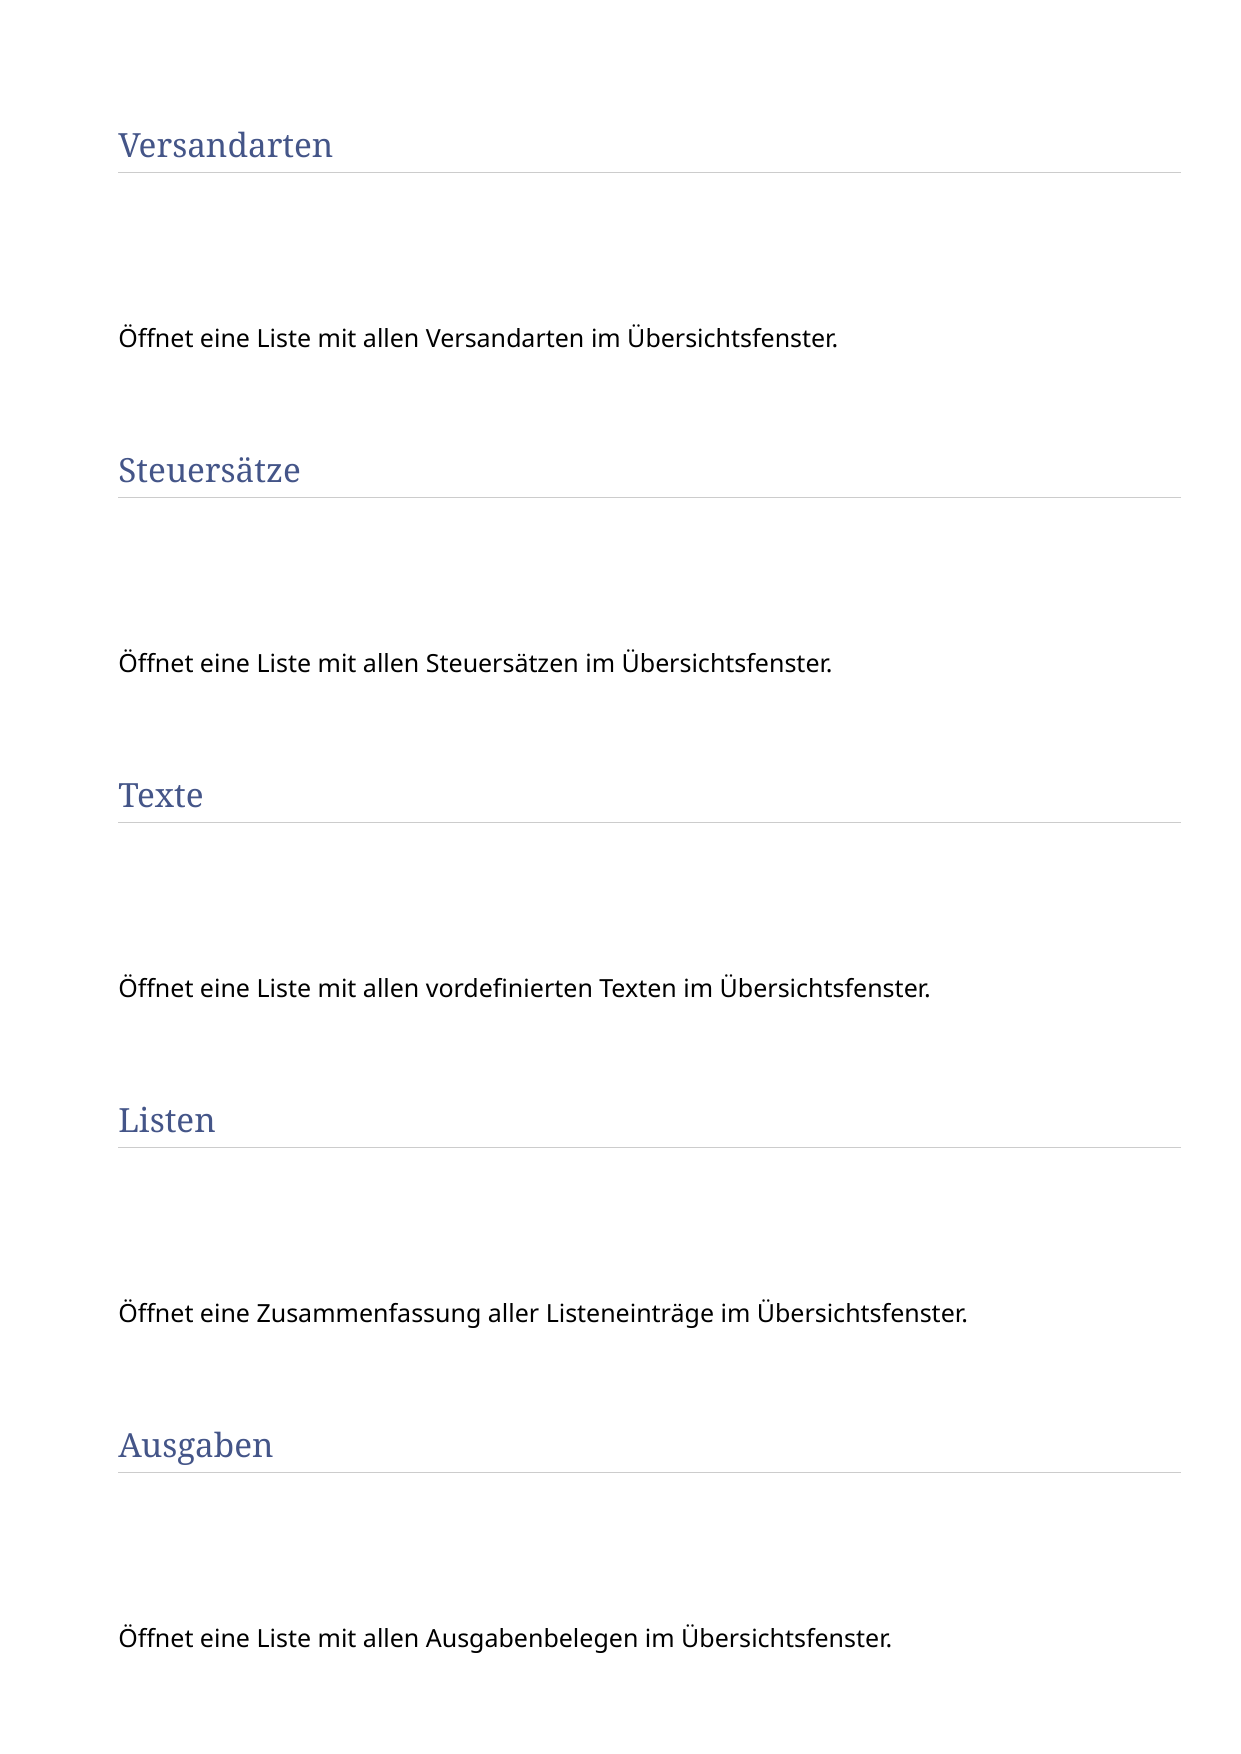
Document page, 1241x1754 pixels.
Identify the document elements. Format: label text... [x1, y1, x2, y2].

text Öffnet eine Liste mit allen Versandarten im Übersichtsfenster. [118, 321, 1181, 354]
subtitle Texte [118, 772, 1181, 822]
subtitle Steuersätze [118, 447, 1181, 497]
subtitle Versandarten [118, 122, 1181, 172]
subtitle Listen [118, 1097, 1181, 1147]
text Öffnet eine Zusammenfassung aller Listeneinträge im Übersichtsfenster. [118, 1296, 1181, 1329]
text Öffnet eine Liste mit allen Ausgabenbelegen im Übersichtsfenster. [118, 1621, 1181, 1654]
subtitle Ausgaben [118, 1422, 1181, 1472]
text Öffnet eine Liste mit allen Steuersätzen im Übersichtsfenster. [118, 646, 1181, 679]
text Öffnet eine Liste mit allen vordefinierten Texten im Übersichtsfenster. [118, 971, 1181, 1004]
